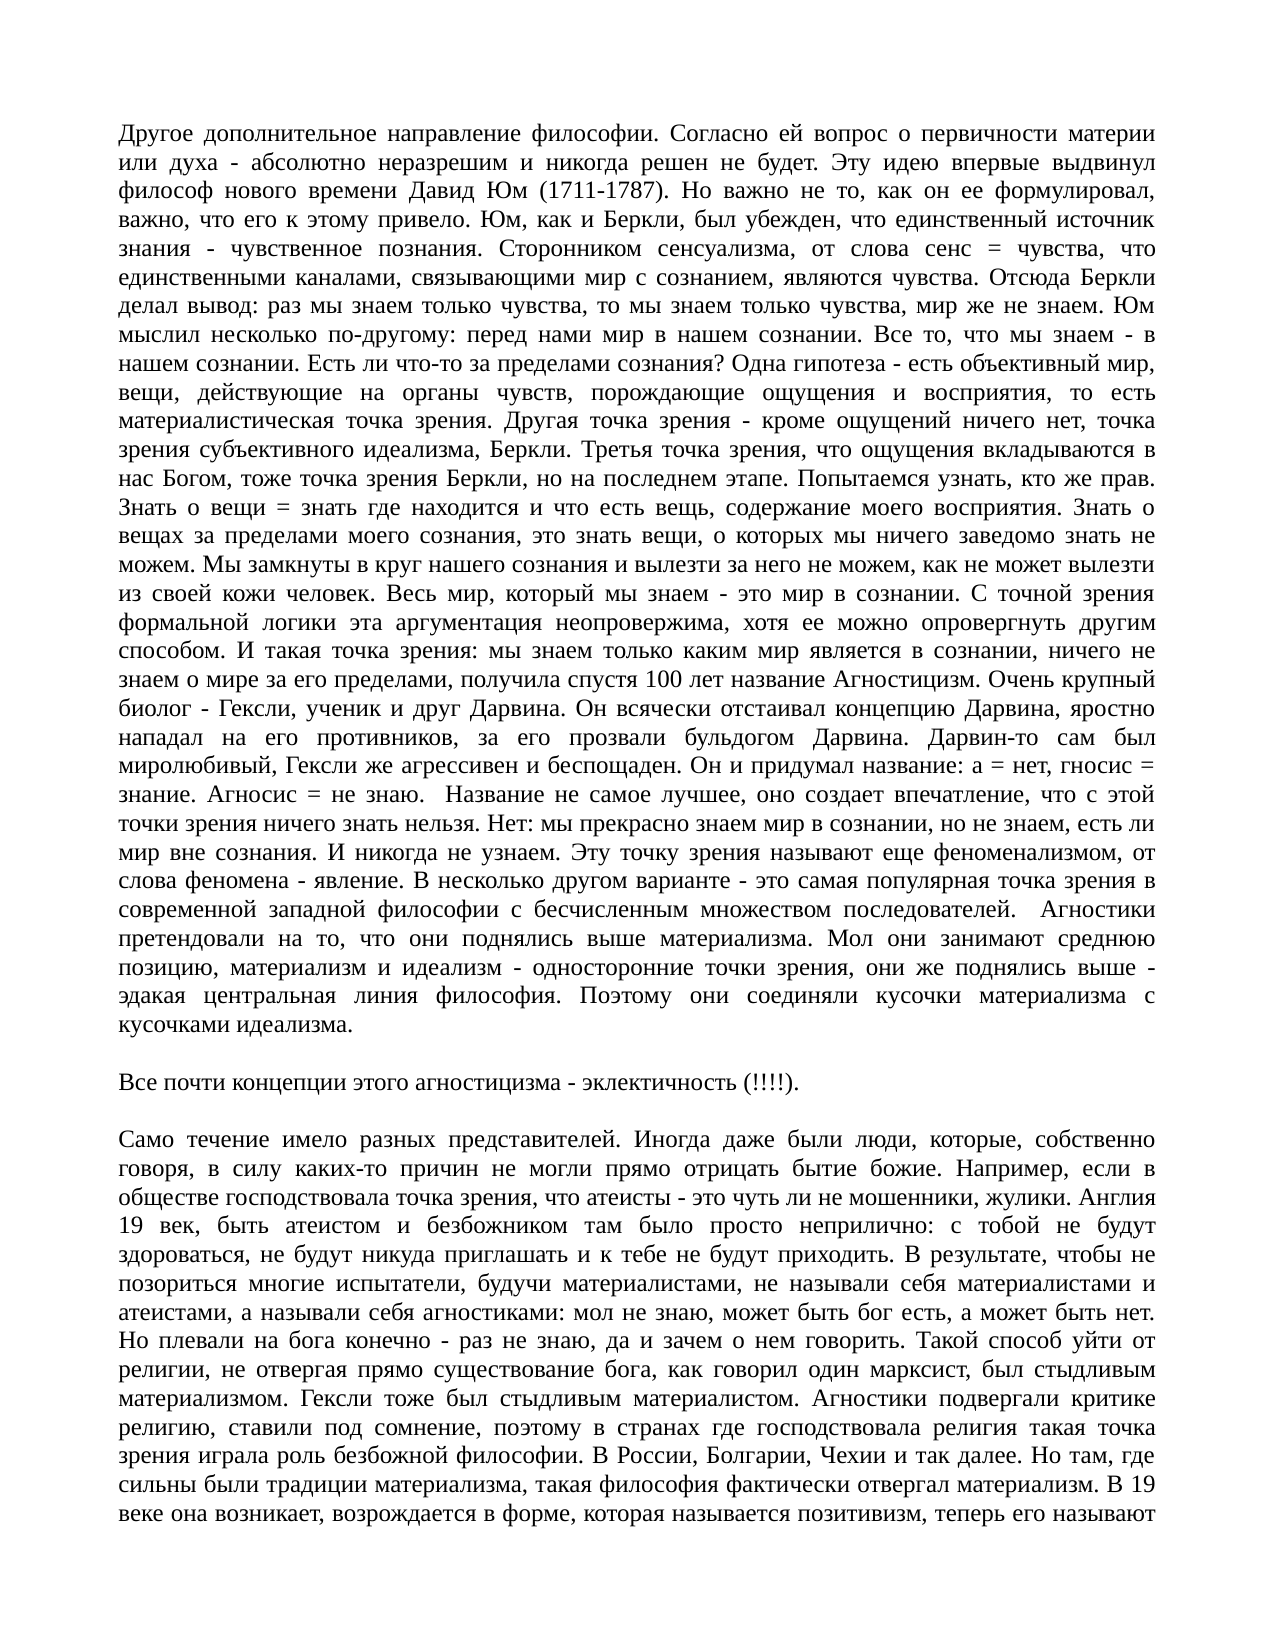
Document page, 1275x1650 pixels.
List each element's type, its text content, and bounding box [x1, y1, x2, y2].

text Все почти концепции этого агностицизма - эклектичность (!!!!). [118, 1067, 1157, 1096]
text Другое дополнительное направление философии. Согласно ей вопрос о первичности материи или духа - абсолютно неразрешим и никогда решен не будет. Эту идею впервые выдвинул философ нового времени Давид Юм (1711-1787). Но важно не то, как он ее формулировал, важно, что его к этому привело. Юм, как и Беркли, был убежден, что единственный источник знания - чувственное познания. Сторонником сенсуализма, от слова сенс = чувства, что единственными каналами, связывающими мир с сознанием, являются чувства. Отсюда Беркли делал вывод: раз мы знаем только чувства, то мы знаем только чувства, мир же не знаем. Юм мыслил несколько по-другому: перед нами мир в нашем сознании. Все то, что мы знаем - в нашем сознании. Есть ли что-то за пределами сознания? Одна гипотеза - есть объективный мир, вещи, действующие на органы чувств, порождающие ощущения и восприятия, то есть материалистическая точка зрения. Другая точка зрения - кроме ощущений ничего нет, точка зрения субъективного идеализма, Беркли. Третья точка зрения, что ощущения вкладываются в нас Богом, тоже точка зрения Беркли, но на последнем этапе. Попытаемся узнать, кто же прав. Знать о вещи = знать где находится и что есть вещь, содержание моего восприятия. Знать о вещах за пределами моего сознания, это знать вещи, о которых мы ничего заведомо знать не можем. Мы замкнуты в круг нашего сознания и вылезти за него не можем, как не может вылезти из своей кожи человек. Весь мир, который мы знаем - это мир в сознании. С точной зрения формальной логики эта аргументация неопровержима, хотя ее можно опровергнуть другим способом. И такая точка зрения: мы знаем только каким мир является в сознании, ничего не знаем о мире за его пределами, получила спустя 100 лет название Агностицизм. Очень крупный биолог - Гексли, ученик и друг Дарвина. Он всячески отстаивал концепцию Дарвина, яростно нападал на его противников, за его прозвали бульдогом Дарвина. Дарвин-то сам был миролюбивый, Гексли же агрессивен и беспощаден. Он и придумал название: а = нет, гносис = знание. Агносис = не знаю. Название не самое лучшее, оно создает впечатление, что с этой точки зрения ничего знать нельзя. Нет: мы прекрасно знаем мир в сознании, но не знаем, есть ли мир вне сознания. И никогда не узнаем. Эту точку зрения называют еще феноменализмом, от слова феномена - явление. В несколько другом варианте - это самая популярная точка зрения в современной западной философии с бесчисленным множеством последователей. Агностики претендовали на то, что они поднялись выше материализма. Мол они занимают среднюю позицию, материализм и идеализм - односторонние точки зрения, они же поднялись выше - эдакая центральная линия философия. Поэтому они соединяли кусочки материализма с кусочками идеализма. [118, 118, 1157, 1038]
text Само течение имело разных представителей. Иногда даже были люди, которые, собственно говоря, в силу каких-то причин не могли прямо отрицать бытие божие. Например, если в обществе господствовала точка зрения, что атеисты - это чуть ли не мошенники, жулики. Англия 19 век, быть атеистом и безбожником там было просто неприлично: с тобой не будут здороваться, не будут никуда приглашать и к тебе не будут приходить. В результате, чтобы не позориться многие испытатели, будучи материалистами, не называли себя материалистами и атеистами, а называли себя агностиками: мол не знаю, может быть бог есть, а может быть нет. Но плевали на бога конечно - раз не знаю, да и зачем о нем говорить. Такой способ уйти от религии, не отвергая прямо существование бога, как говорил один марксист, был стыдливым материализмом. Гексли тоже был стыдливым материалистом. Агностики подвергали критике религию, ставили под сомнение, поэтому в странах где господствовала религия такая точка зрения играла роль безбожной философии. В России, Болгарии, Чехии и так далее. Но там, где сильны были традиции материализма, такая философия фактически отвергал материализм. В 19 веке она возникает, возрождается в форме, которая называется позитивизм, теперь его называют [118, 1124, 1157, 1527]
